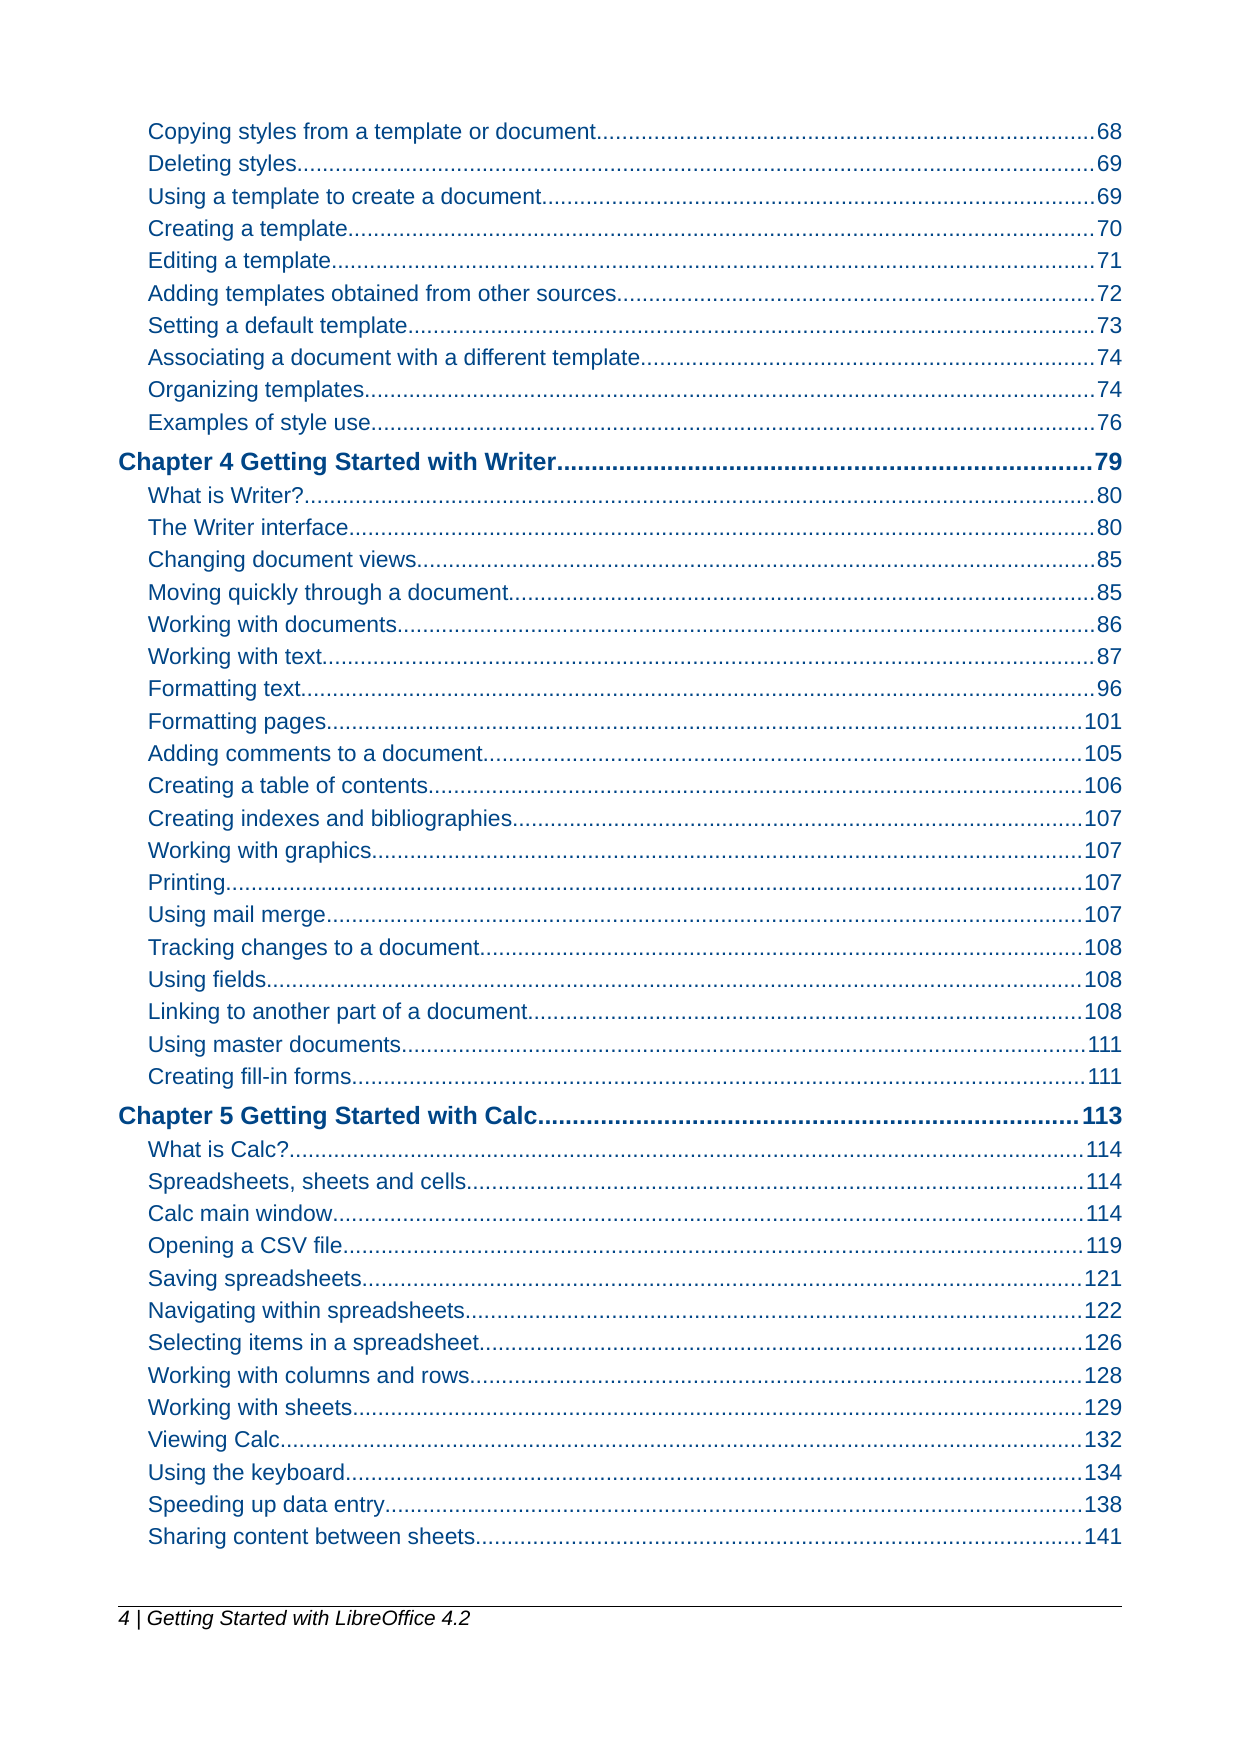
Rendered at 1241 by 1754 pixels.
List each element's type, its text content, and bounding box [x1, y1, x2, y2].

text Creating indexes and bibliographies 107 [148, 804, 1122, 831]
text Viewing Calc 132 [148, 1426, 1122, 1453]
text Organizing templates 74 [148, 376, 1122, 403]
text Calc main window 114 [148, 1200, 1122, 1227]
text Sharing content between sheets 141 [148, 1523, 1122, 1549]
text Selecting items in a spreadsheet 126 [148, 1329, 1122, 1356]
text Chapter 4 Getting Started with Writer 79 [118, 447, 1122, 476]
text The Writer interface 80 [148, 514, 1122, 540]
text Linking to another part of a document 108 [148, 998, 1122, 1024]
text What is Calc? 114 [148, 1136, 1122, 1162]
text Speeding up data entry 138 [148, 1491, 1122, 1517]
text Working with columns and rows 128 [148, 1362, 1122, 1388]
text Changing document views 85 [148, 546, 1122, 572]
text Adding comments to a document 105 [148, 740, 1122, 766]
text Using the keyboard 134 [148, 1458, 1122, 1485]
text Creating a table of contents 106 [148, 772, 1122, 798]
text Printing 107 [148, 869, 1122, 895]
text Tracking changes to a document 108 [148, 934, 1122, 960]
text Deleting styles 69 [148, 150, 1122, 177]
text Copying styles from a template or document 68 [148, 118, 1122, 144]
text Formatting text 96 [148, 675, 1122, 702]
text Saving spreadsheets 121 [148, 1265, 1122, 1291]
text Opening a CSV file 119 [148, 1232, 1122, 1259]
text Setting a default template 73 [148, 312, 1122, 338]
text Creating fill-in forms 111 [148, 1063, 1122, 1089]
text Using a template to create a document 69 [148, 183, 1122, 209]
text Editing a template 71 [148, 247, 1122, 274]
text Formatting pages 101 [148, 708, 1122, 734]
text Using mail merge 107 [148, 901, 1122, 928]
text Chapter 5 Getting Started with Calc 113 [118, 1101, 1122, 1130]
text Working with sheets 129 [148, 1394, 1122, 1420]
text Examples of style use 76 [148, 409, 1122, 435]
text Spreadsheets, sheets and cells 114 [148, 1168, 1122, 1194]
text Moving quickly through a document 85 [148, 578, 1122, 605]
text Working with graphics 107 [148, 837, 1122, 863]
text Using master documents 111 [148, 1031, 1122, 1057]
text Using fields 108 [148, 966, 1122, 992]
text Working with documents 86 [148, 611, 1122, 637]
text Creating a template 70 [148, 215, 1122, 241]
text Navigating within spreadsheets 122 [148, 1297, 1122, 1323]
text Adding templates obtained from other sources 72 [148, 279, 1122, 306]
text Working with text 87 [148, 643, 1122, 669]
text What is Writer? 80 [148, 482, 1122, 508]
text Associating a document with a different template 74 [148, 344, 1122, 371]
